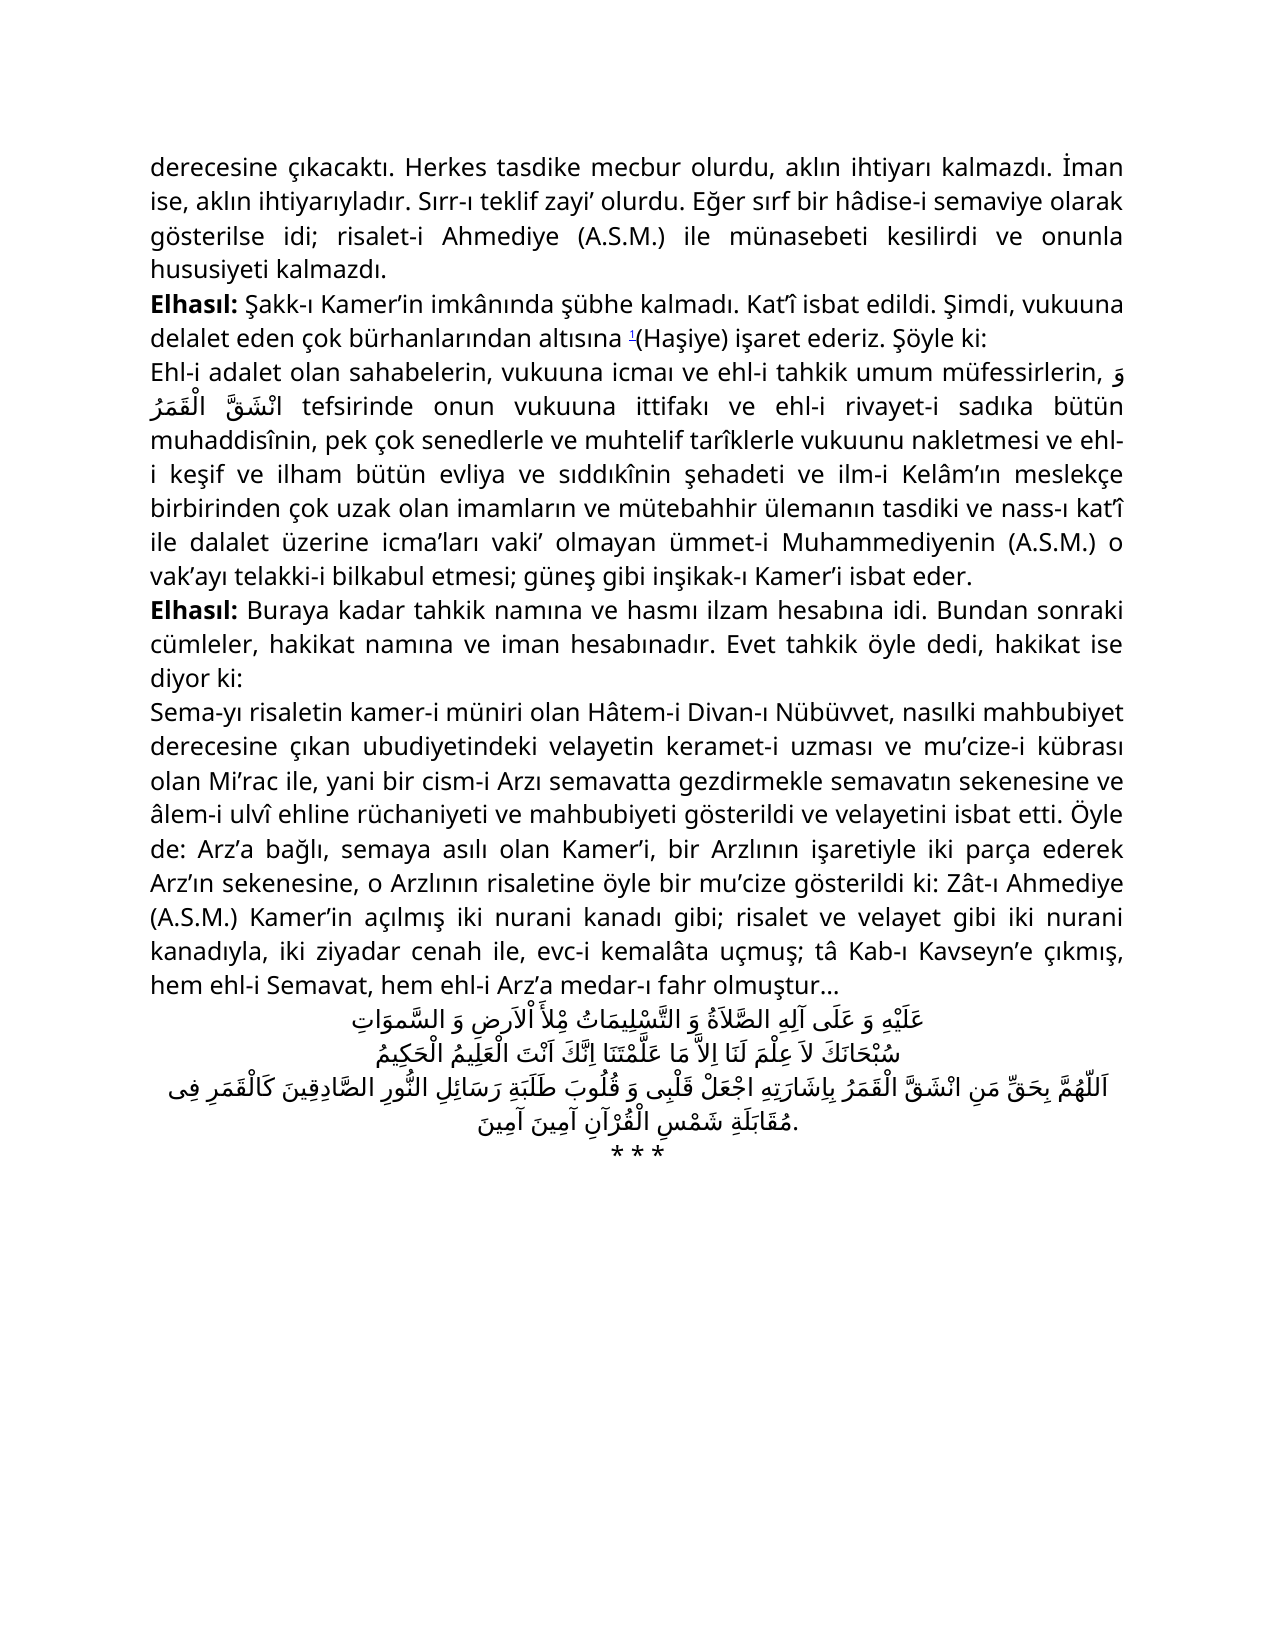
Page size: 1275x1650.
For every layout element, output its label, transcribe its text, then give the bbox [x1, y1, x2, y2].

text Elhasıl: Buraya kadar tahkik namına ve hasmı ilzam hesabına idi. Bundan sonraki cümleler, hakikat namına ve iman hesabınadır. Evet tahkik öyle dedi, hakikat ise diyor ki: [150, 593, 1125, 695]
text derecesine çıkacaktı. Herkes tasdike mecbur olurdu, aklın ihtiyarı kalmazdı. İman ise, aklın ihtiyarıyladır. Sırr-ı teklif zayi’ olurdu. Eğer sırf bir hâdise-i semaviye olarak gösterilse idi; risalet-i Ahmediye (A.S.M.) ile münasebeti kesilirdi ve onunla hususiyeti kalmazdı. [150, 150, 1125, 286]
text اَللّهُمَّ بِحَقِّ مَنِ انْشَقَّ الْقَمَرُ بِاِشَارَتِهِ اجْعَلْ قَلْبِى وَ قُلُوبَ طَلَبَةِ رَسَائِلِ النُّورِ الصَّادِقِينَ كَالْقَمَرِ فِى مُقَابَلَةِ شَمْسِ الْقُرْآنِ آمِينَ آمِينَ. [150, 1070, 1125, 1138]
text Elhasıl: Şakk-ı Kamer’in imkânında şübhe kalmadı. Kat’î isbat edildi. Şimdi, vukuuna delalet eden çok bürhanlarından altısına 1(Haşiye) işaret ederiz. Şöyle ki: [150, 286, 1125, 354]
text Ehl-i adalet olan sahabelerin, vukuuna icmaı ve ehl-i tahkik umum müfessirlerin, وَ انْشَقَّ الْقَمَرُ tefsirinde onun vukuuna ittifakı ve ehl-i rivayet-i sadıka bütün muhaddisînin, pek çok senedlerle ve muhtelif tarîklerle vukuunu nakletmesi ve ehl-i keşif ve ilham bütün evliya ve sıddıkînin şehadeti ve ilm-i Kelâm’ın meslekçe birbirinden çok uzak olan imamların ve mütebahhir ülemanın tasdiki ve nass-ı kat’î ile dalalet üzerine icma’ları vaki’ olmayan ümmet-i Muhammediyenin (A.S.M.) o vak’ayı telakki-i bilkabul etmesi; güneş gibi inşikak-ı Kamer’i isbat eder. [150, 354, 1125, 593]
text Sema-yı risaletin kamer-i müniri olan Hâtem-i Divan-ı Nübüvvet, nasılki mahbubiyet derecesine çıkan ubudiyetindeki velayetin keramet-i uzması ve mu’cize-i kübrası olan Mi’rac ile, yani bir cism-i Arzı semavatta gezdirmekle semavatın sekenesine ve âlem-i ulvî ehline rüchaniyeti ve mahbubiyeti gösterildi ve velayetini isbat etti. Öyle de: Arz’a bağlı, semaya asılı olan Kamer’i, bir Arzlının işaretiyle iki parça ederek Arz’ın sekenesine, o Arzlının risaletine öyle bir mu’cize gösterildi ki: Zât-ı Ahmediye (A.S.M.) Kamer’in açılmış iki nurani kanadı gibi; risalet ve velayet gibi iki nurani kanadıyla, iki ziyadar cenah ile, evc-i kemalâta uçmuş; tâ Kab-ı Kavseyn’e çıkmış, hem ehl-i Semavat, hem ehl-i Arz’a medar-ı fahr olmuştur… [150, 695, 1125, 1002]
text سُبْحَانَكَ لاَ عِلْمَ لَنَا اِلاَّ مَا عَلَّمْتَنَا اِنَّكَ اَنْتَ الْعَلِيمُ الْحَكِيمُ [150, 1036, 1125, 1070]
text * * * [150, 1138, 1125, 1172]
text عَلَيْهِ وَ عَلَى آلِهِ الصَّلاَةُ وَ التَّسْلِيمَاتُ مِْلأَ اْلاَرضِ وَ السَّموَاتِ [150, 1002, 1125, 1036]
